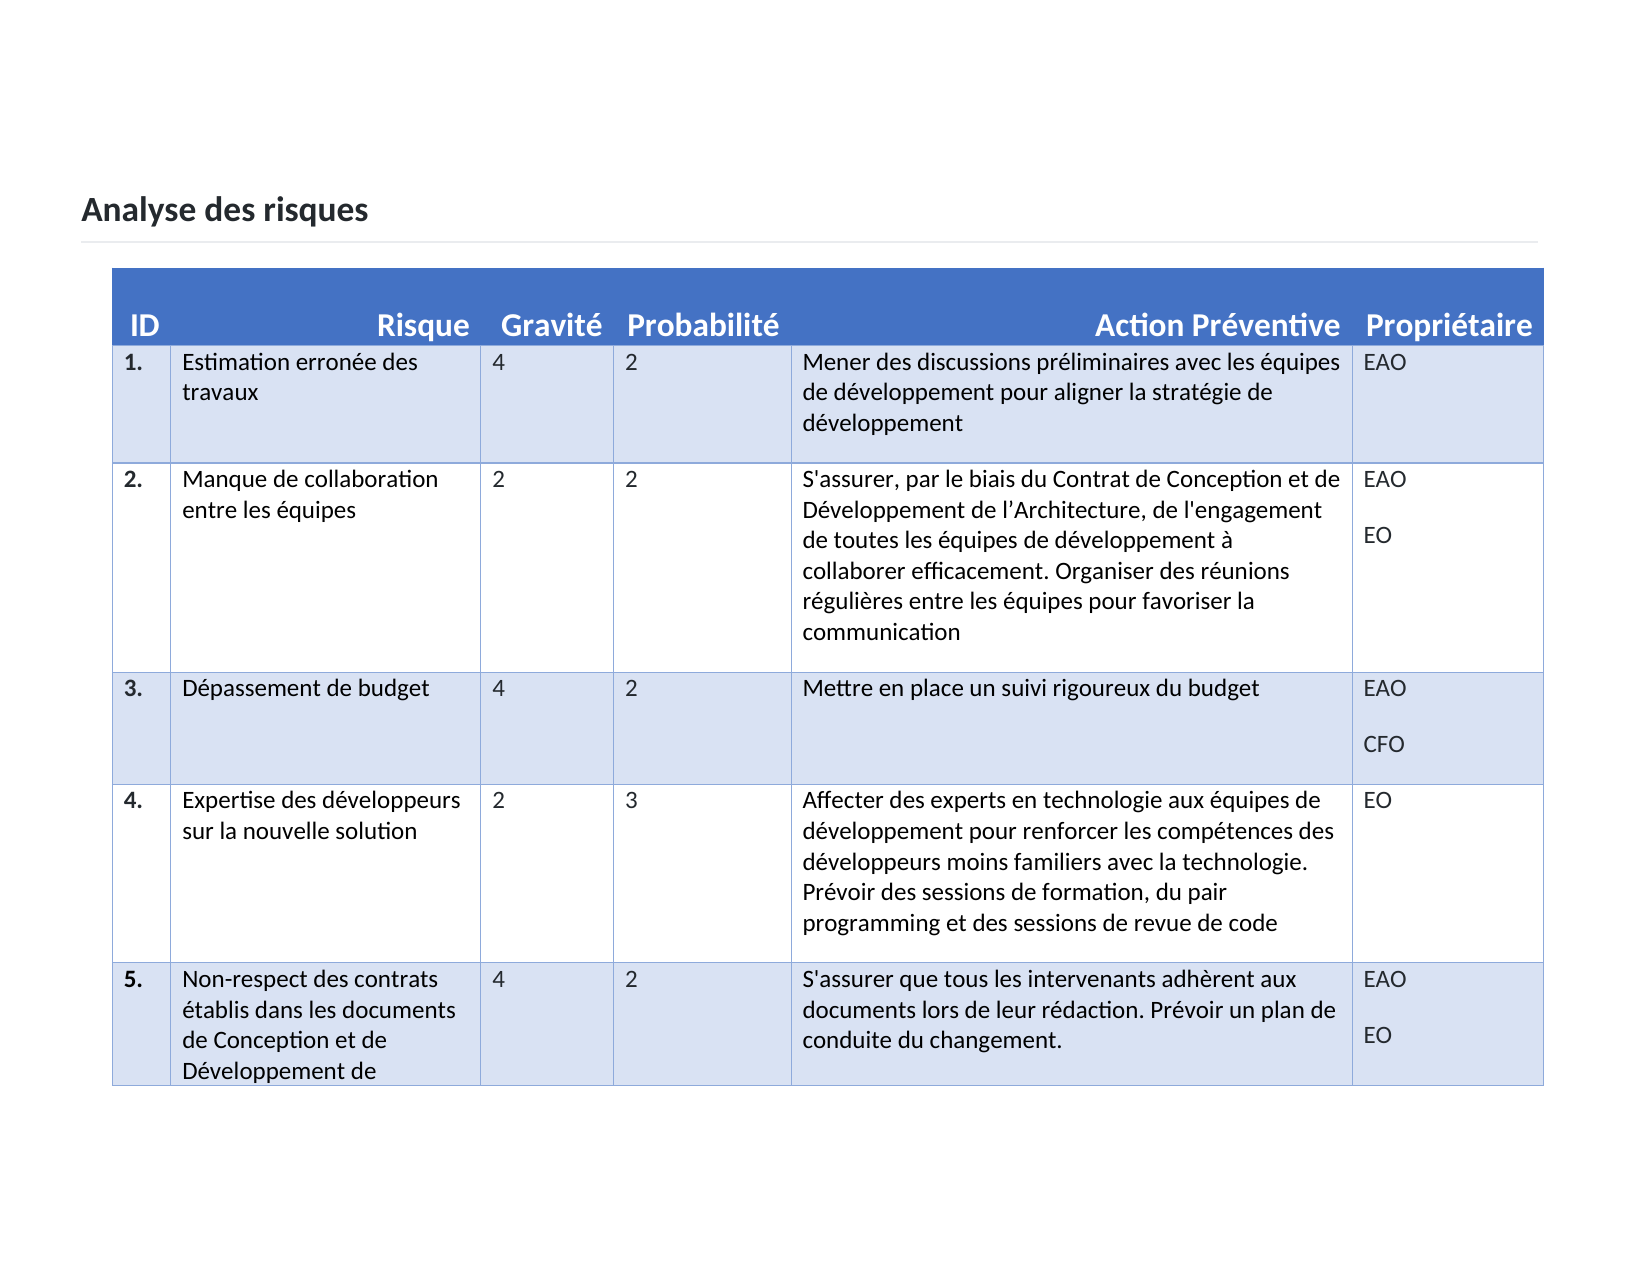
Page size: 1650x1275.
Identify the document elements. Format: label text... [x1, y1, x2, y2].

table_cell 2 [614, 673, 791, 784]
table_header Probabilité [614, 269, 791, 345]
table_cell Affecter des experts en technologie aux équipes de développement pour renforcer les compétences des développeurs moins familiers avec la technologie. Prévoir des sessions de formation, du pair programming et des sessions de revue de code [792, 785, 1352, 962]
table_cell 2 [614, 464, 791, 672]
table_header Propriétaire [1352, 269, 1543, 345]
subtitle Analyse des risques [81, 187, 1538, 241]
table_cell 4. [113, 785, 170, 962]
table_cell EAO CFO [1353, 673, 1543, 784]
table_header Gravité [481, 269, 614, 345]
table_cell 2 [481, 785, 613, 962]
table_cell 2 [614, 963, 791, 1085]
table_cell 2. [113, 464, 170, 672]
table_cell 2 [481, 464, 613, 672]
table_cell 2 [614, 346, 791, 462]
table_header ID [113, 269, 171, 345]
table_header Action Préventive [791, 269, 1352, 345]
table_cell 4 [481, 673, 613, 784]
table_cell 1. [113, 346, 170, 462]
table_cell 4 [481, 346, 613, 462]
table_cell 5. [113, 963, 170, 1085]
table_cell Mettre en place un suivi rigoureux du budget [792, 673, 1352, 784]
table_cell 4 [481, 963, 613, 1085]
table_cell 3. [113, 673, 170, 784]
table_header Risque [171, 269, 481, 345]
table_cell EAO EO [1353, 464, 1543, 672]
table_cell S'assurer que tous les intervenants adhèrent aux documents lors de leur rédaction. Prévoir un plan de conduite du changement. [792, 963, 1352, 1085]
table_cell Estimation erronée des travaux [171, 346, 480, 462]
table_cell EAO [1353, 346, 1543, 462]
table_cell Dépassement de budget [171, 673, 480, 784]
table_cell EO [1353, 785, 1543, 962]
table_cell Expertise des développeurs sur la nouvelle solution [171, 785, 480, 962]
table_cell Mener des discussions préliminaires avec les équipes de développement pour aligner la stratégie de développement [792, 346, 1352, 462]
table_cell EAO EO [1353, 963, 1543, 1085]
table_cell 3 [614, 785, 791, 962]
table_cell S'assurer, par le biais du Contrat de Conception et de Développement de l’Architecture, de l'engagement de toutes les équipes de développement à collaborer efficacement. Organiser des réunions régulières entre les équipes pour favoriser la communication [792, 464, 1352, 672]
table_cell Non-respect des contrats établis dans les documents de Conception et de Développement de [171, 963, 480, 1085]
table_cell Manque de collaboration entre les équipes [171, 464, 480, 672]
